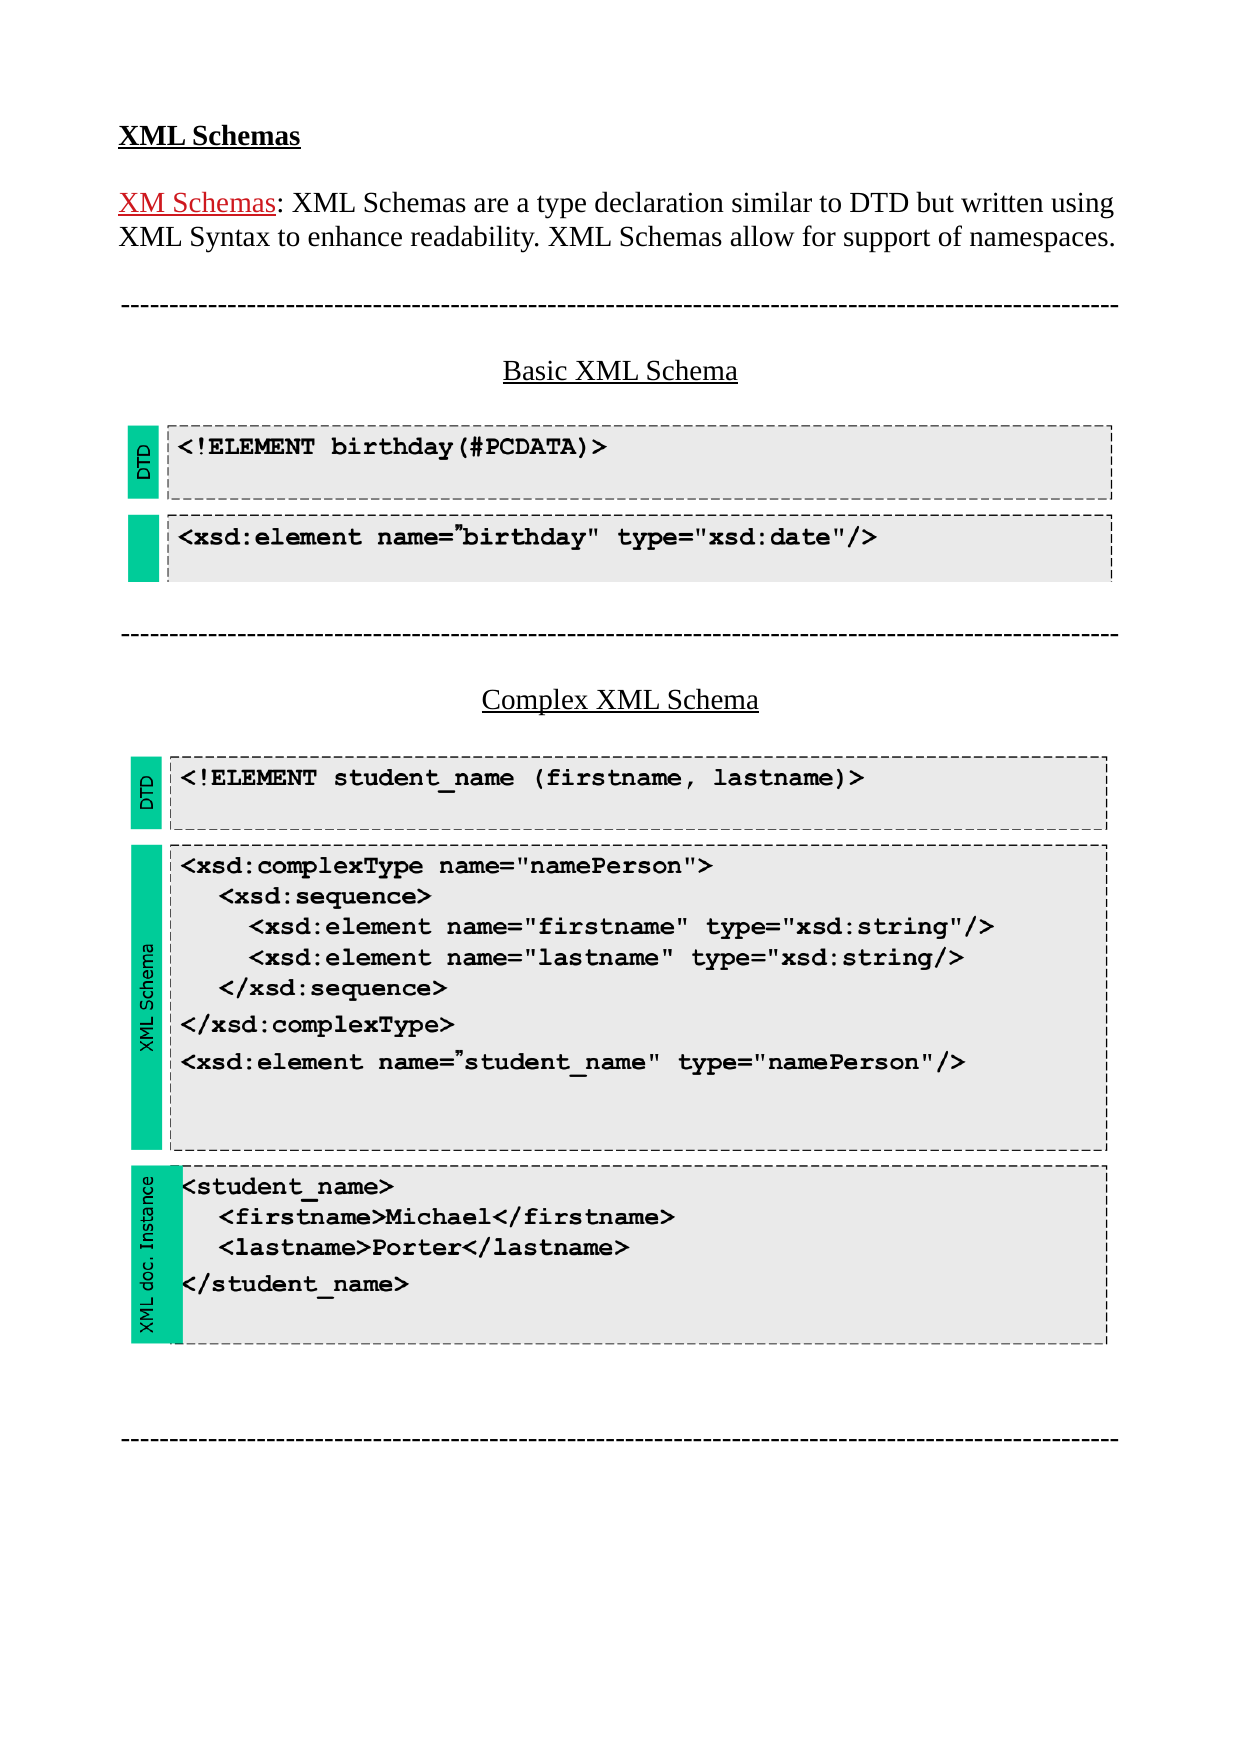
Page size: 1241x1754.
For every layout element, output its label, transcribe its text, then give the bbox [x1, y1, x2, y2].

text Basic XML Schema [118, 353, 1122, 386]
text Complex XML Schema [118, 682, 1122, 715]
text XM Schemas: XML Schemas are a type declaration similar to DTD but written using XML Syntax to enhance readability. XML Schemas allow for support of namespaces. [118, 185, 1122, 252]
picture [118, 420, 1123, 582]
text ------------------------------------------------------------------------------------------------------- [118, 1421, 1122, 1454]
text XML Schemas [118, 118, 1122, 152]
text ------------------------------------------------------------------------------------------------------- [118, 286, 1122, 319]
picture [118, 748, 1123, 1354]
text ------------------------------------------------------------------------------------------------------- [118, 615, 1122, 648]
